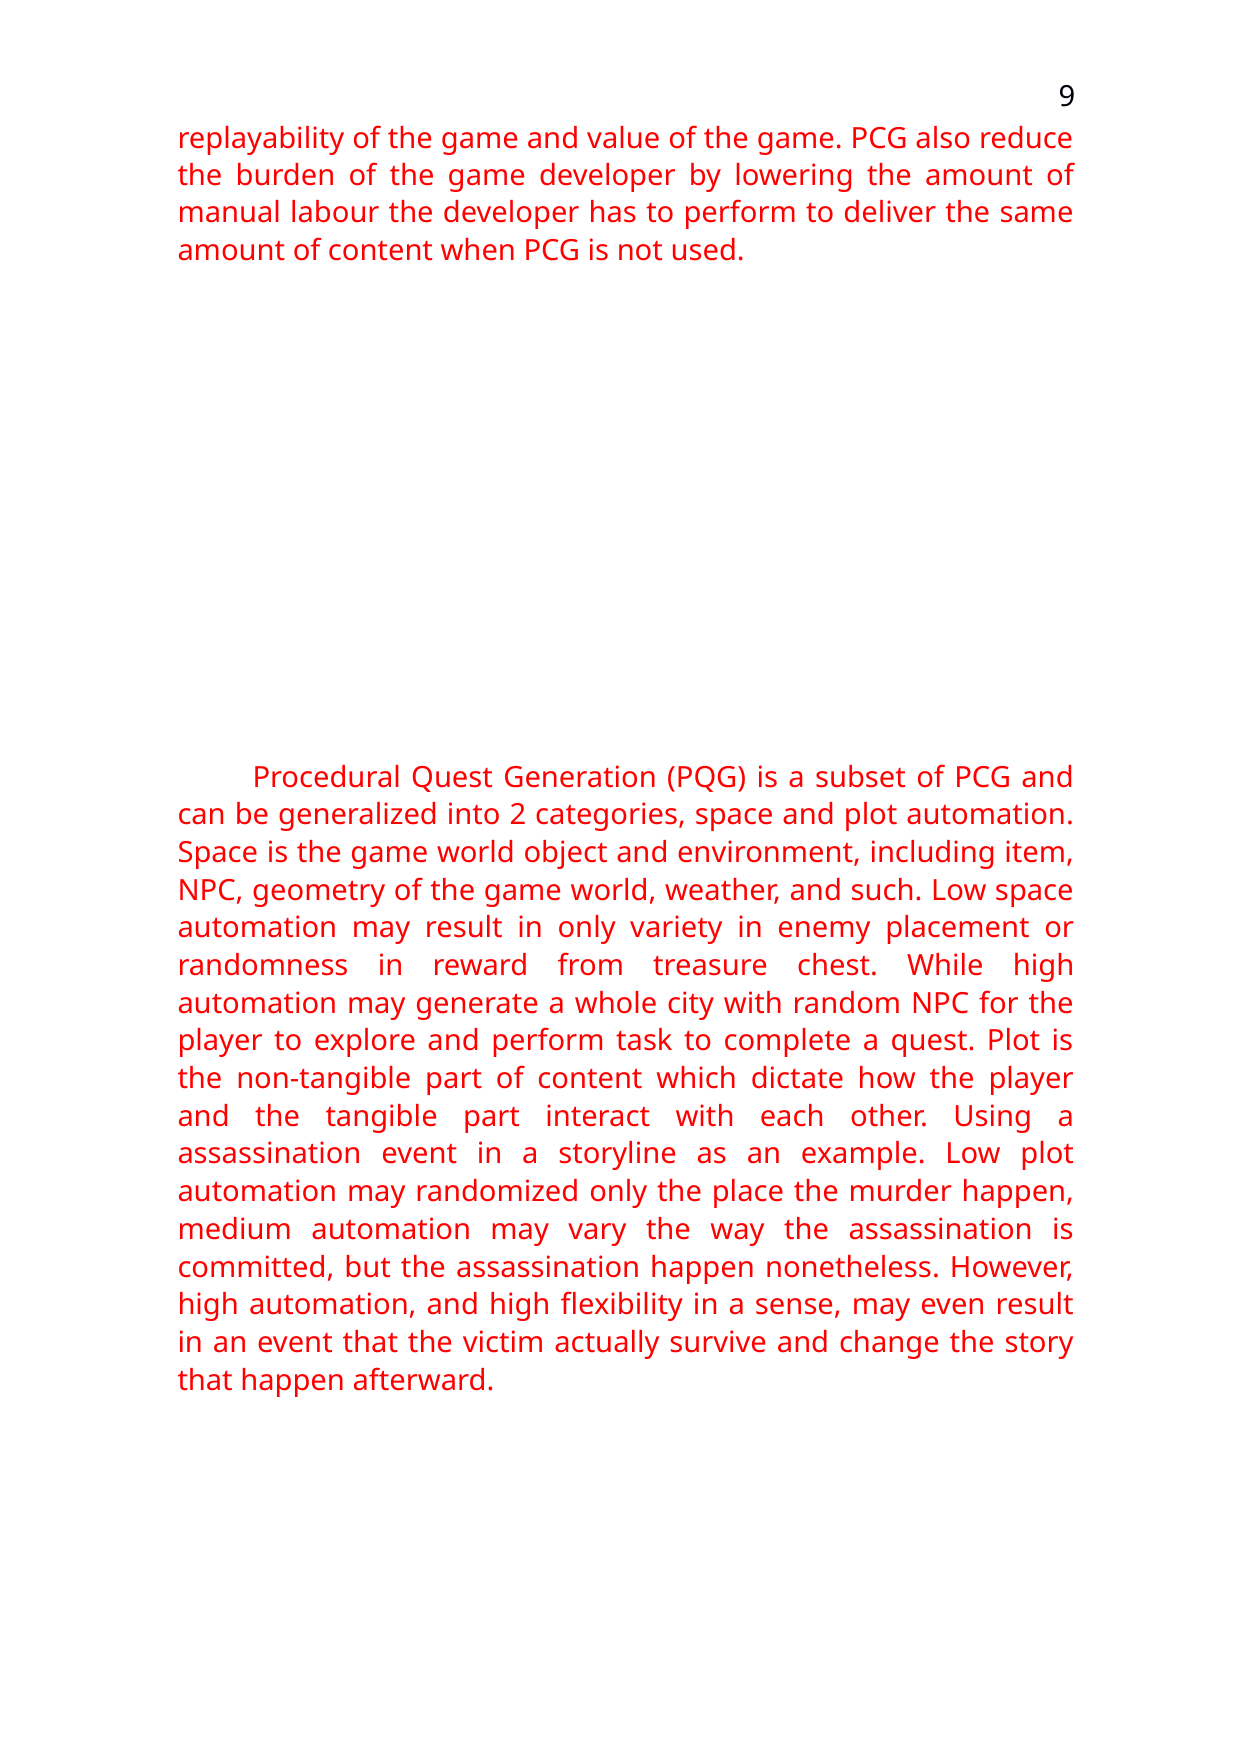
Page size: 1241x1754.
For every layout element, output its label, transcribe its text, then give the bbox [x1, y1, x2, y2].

text Procedural Quest Generation (PQG) is a subset of PCG and can be generalized into 2 categories, space and plot automation. Space is the game world object and environment, including item, NPC, geometry of the game world, weather, and such. Low space automation may result in only variety in enemy placement or randomness in reward from treasure chest. While high automation may generate a whole city with random NPC for the player to explore and perform task to complete a quest. Plot is the non-tangible part of content which dictate how the player and the tangible part interact with each other. Using a assassination event in a storyline as an example. Low plot automation may randomized only the place the murder happen, medium automation may vary the way the assassination is committed, but the assassination happen nonetheless. However, high automation, and high flexibility in a sense, may even result in an event that the victim actually survive and change the story that happen afterward. [177, 758, 1075, 1399]
text replayability of the game and value of the game. PCG also reduce the burden of the game developer by lowering the amount of manual labour the developer has to perform to deliver the same amount of content when PCG is not used. [177, 118, 1075, 269]
